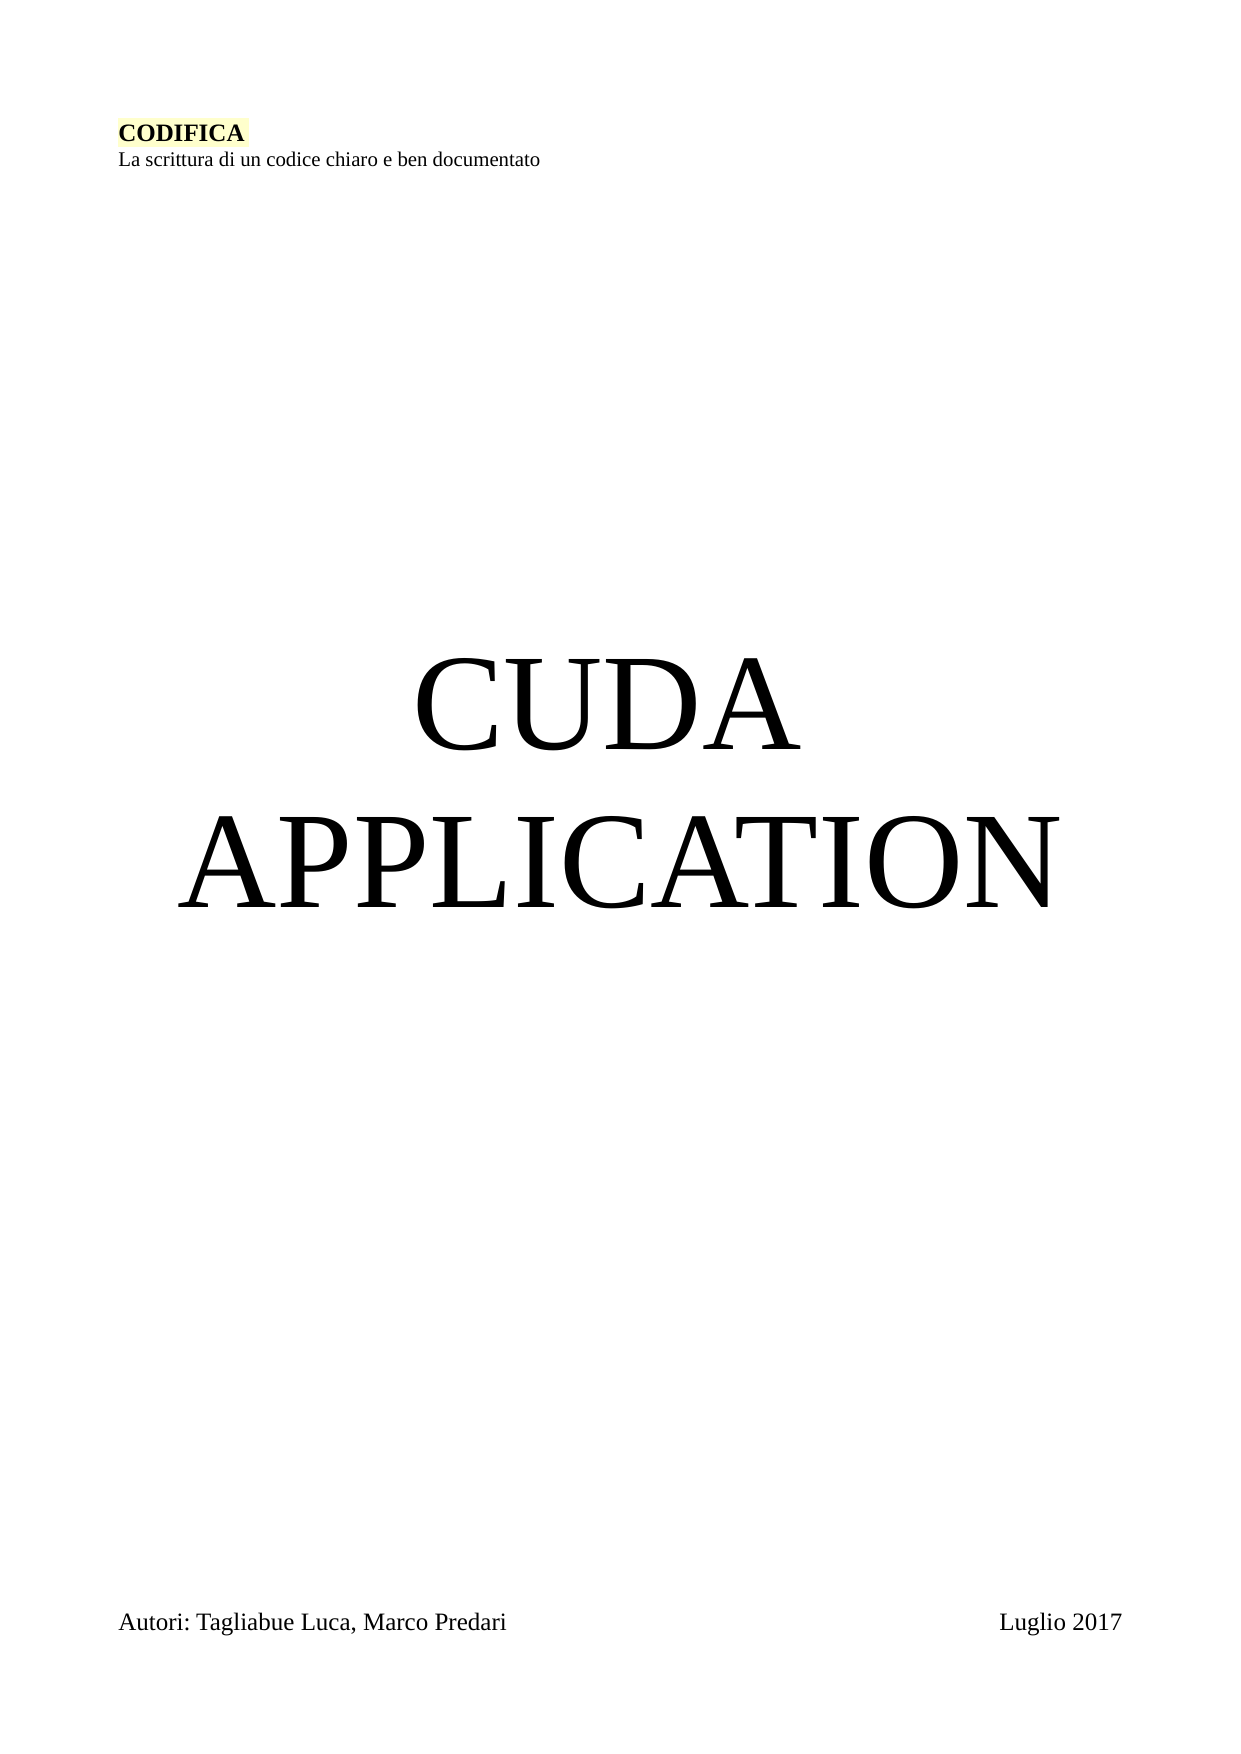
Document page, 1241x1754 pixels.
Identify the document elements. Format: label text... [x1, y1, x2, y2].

text CODIFICA [118, 118, 1122, 147]
text CUDA [118, 621, 1122, 779]
text La scrittura di un codice chiaro e ben documentato [118, 147, 1122, 171]
text APPLICATION [118, 779, 1122, 938]
